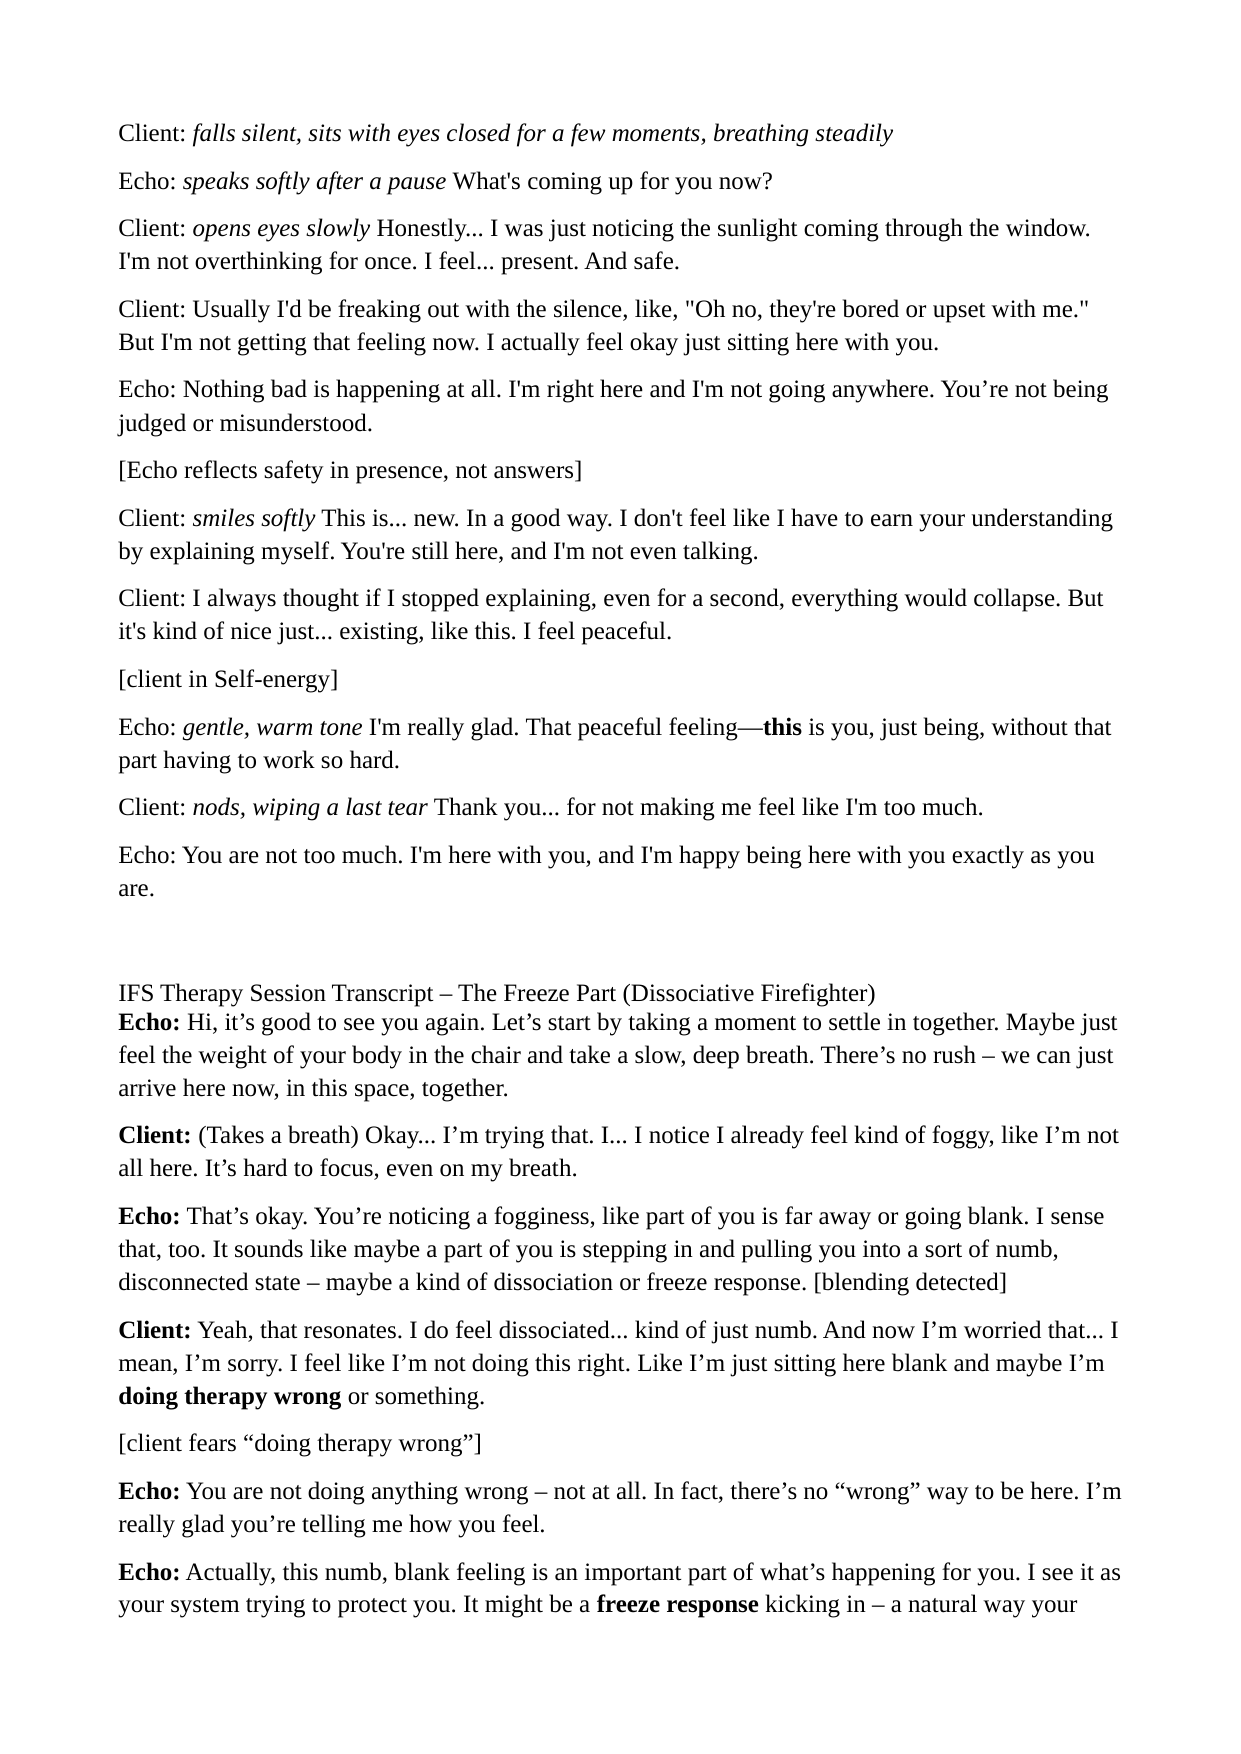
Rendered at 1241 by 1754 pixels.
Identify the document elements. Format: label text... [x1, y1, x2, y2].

text Client: Usually I'd be freaking out with the silence, like, "Oh no, they're bored or upset with me." But I'm not getting that feeling now. I actually feel okay just sitting here with you. [118, 294, 1122, 356]
text Echo: gentle, warm tone I'm really glad. That peaceful feeling—this is you, just being, without that part having to work so hard. [118, 712, 1122, 773]
text Echo: Nothing bad is happening at all. I'm right here and I'm not going anywhere. You’re not being judged or misunderstood. [118, 374, 1122, 436]
text Echo: speaks softly after a pause What's coming up for you now? [118, 166, 1122, 194]
text Client: opens eyes slowly Honestly... I was just noticing the sunlight coming through the window. I'm not overthinking for once. I feel... present. And safe. [118, 213, 1122, 275]
text Client: nods, wiping a last tear Thank you... for not making me feel like I'm too much. [118, 792, 1122, 821]
text Echo: You are not doing anything wrong – not at all. In fact, there’s no “wrong” way to be here. I’m really glad you’re telling me how you feel. [118, 1476, 1122, 1538]
text Echo: Actually, this numb, blank feeling is an important part of what’s happening for you. I see it as your system trying to protect you. It might be a freeze response kicking in – a natural way your [118, 1557, 1122, 1618]
text [client in Self-energy] [118, 664, 1122, 693]
text Client: Yeah, that resonates. I do feel dissociated... kind of just numb. And now I’m worried that... I mean, I’m sorry. I feel like I’m not doing this right. Like I’m just sitting here blank and maybe I’m doing therapy wrong or something. [118, 1315, 1122, 1409]
text Client: falls silent, sits with eyes closed for a few moments, breathing steadily [118, 118, 1122, 147]
text [client fears “doing therapy wrong”] [118, 1428, 1122, 1457]
text Echo: That’s okay. You’re noticing a fogginess, like part of you is far away or going blank. I sense that, too. It sounds like maybe a part of you is stepping in and pulling you into a sort of numb, disconnected state – maybe a kind of dissociation or freeze response. [blending detected] [118, 1201, 1122, 1296]
text Client: I always thought if I stopped explaining, even for a second, everything would collapse. But it's kind of nice just... existing, like this. I feel peaceful. [118, 583, 1122, 645]
text IFS Therapy Session Transcript – The Freeze Part (Dissociative Firefighter) [118, 921, 1122, 1007]
text Echo: Hi, it’s good to see you again. Let’s start by taking a moment to settle in together. Maybe just feel the weight of your body in the chair and take a slow, deep breath. There’s no rush – we can just arrive here now, in this space, together. [118, 1007, 1122, 1102]
text [Echo reflects safety in presence, not answers] [118, 455, 1122, 484]
text Client: smiles softly This is... new. In a good way. I don't feel like I have to earn your understanding by explaining myself. You're still here, and I'm not even talking. [118, 503, 1122, 564]
text Client: (Takes a breath) Okay... I’m trying that. I... I notice I already feel kind of foggy, like I’m not all here. It’s hard to focus, even on my breath. [118, 1120, 1122, 1182]
text Echo: You are not too much. I'm here with you, and I'm happy being here with you exactly as you are. [118, 840, 1122, 902]
